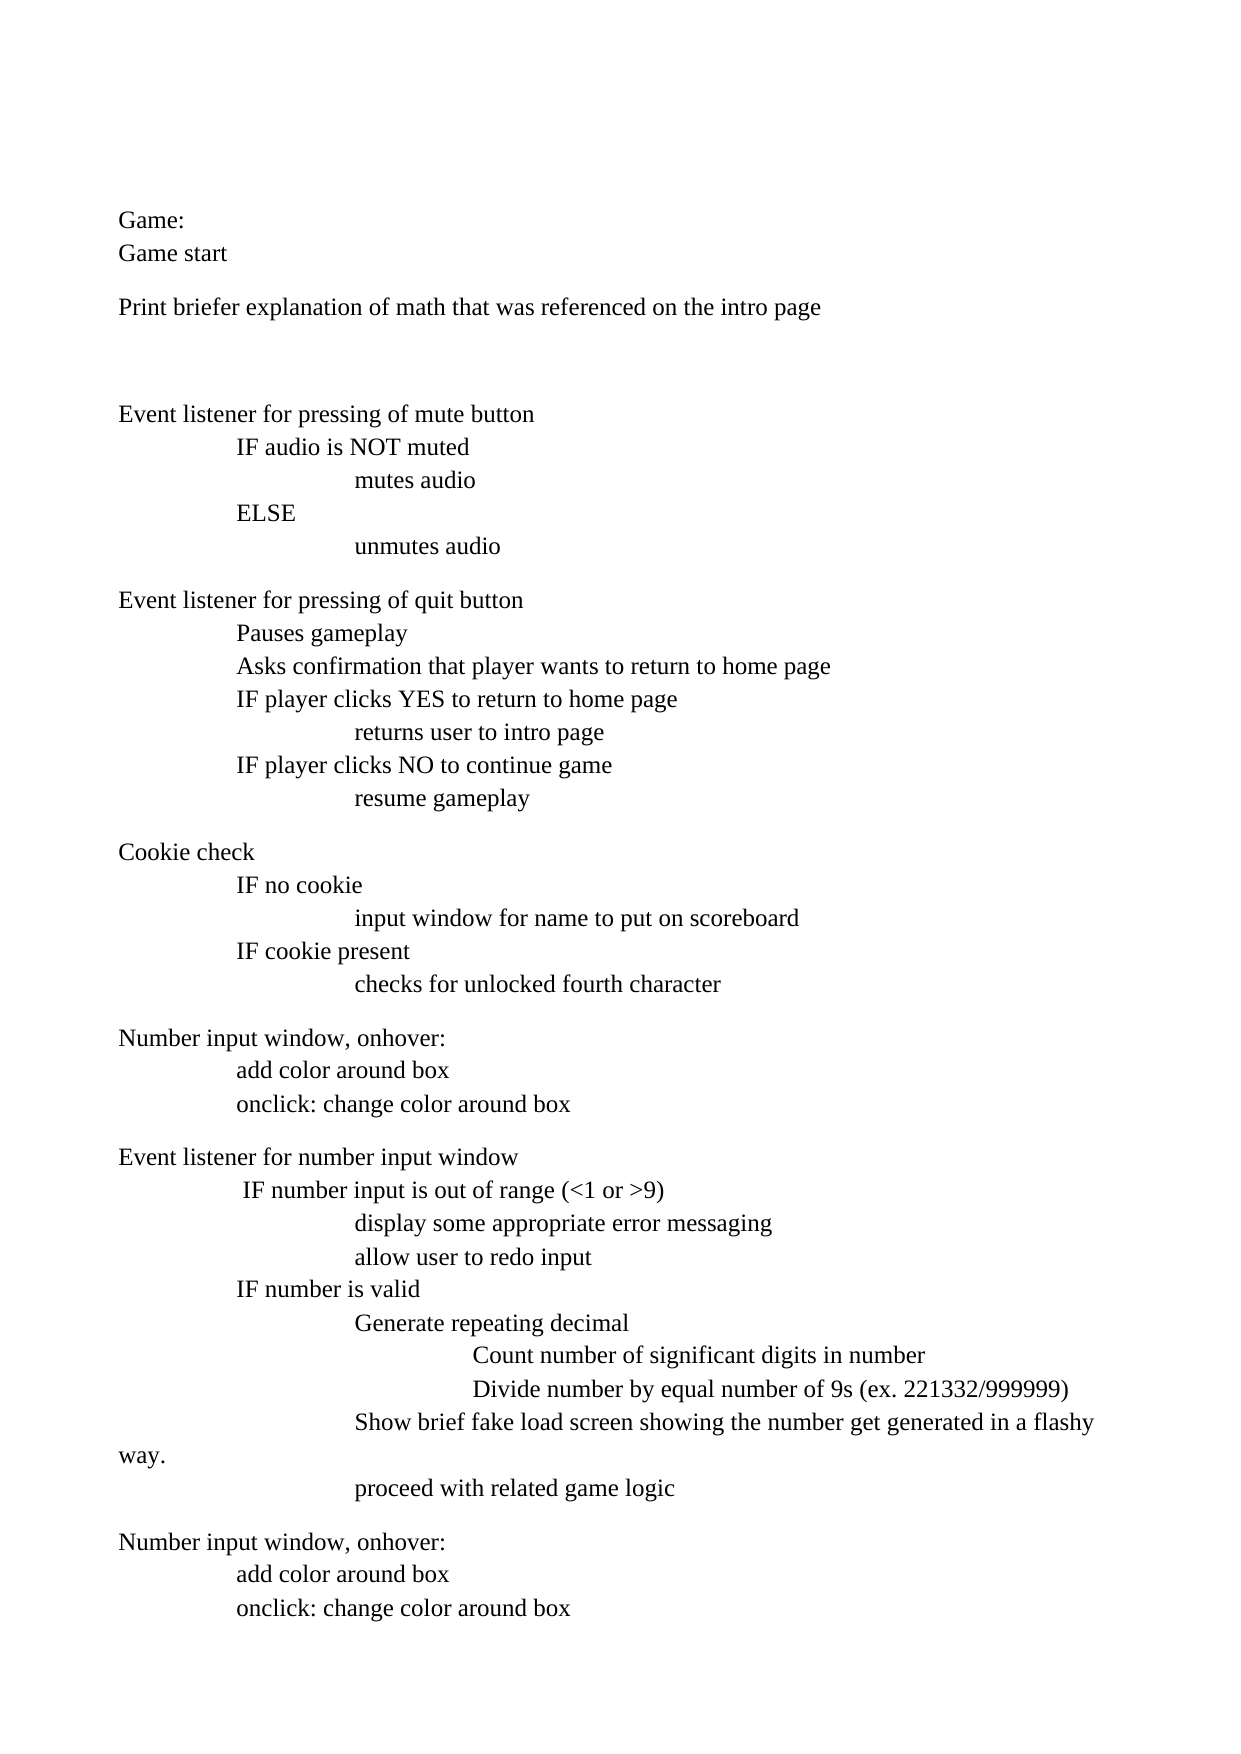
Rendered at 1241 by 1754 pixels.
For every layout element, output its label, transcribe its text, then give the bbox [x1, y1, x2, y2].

text Event listener for pressing of quit button Pauses gameplay Asks confirmation that player wants to return to home page IF player clicks YES to return to home page returns user to intro page IF player clicks NO to continue game resume gameplay [118, 585, 1122, 812]
text Print briefer explanation of math that was referenced on the intro page [118, 292, 1122, 321]
text Cookie check IF no cookie input window for name to put on scoreboard IF cookie present checks for unlocked fourth character [118, 837, 1122, 997]
text Number input window, onhover: add color around box onclick: change color around box [118, 1527, 1122, 1621]
text Number input window, onhover: add color around box onclick: change color around box [118, 1023, 1122, 1117]
text Event listener for number input window IF number input is out of range (<1 or >9) display some appropriate error messaging allow user to redo input IF number is valid Generate repeating decimal Count number of significant digits in number Divide number by equal number of 9s (ex. 221332/999999) Show brief fake load screen showing the number get generated in a flashy way. proceed with related game logic [118, 1142, 1122, 1501]
text Game: Game start [118, 205, 1122, 267]
text Event listener for pressing of mute button IF audio is NOT muted mutes audio ELSE unmutes audio [118, 399, 1122, 559]
